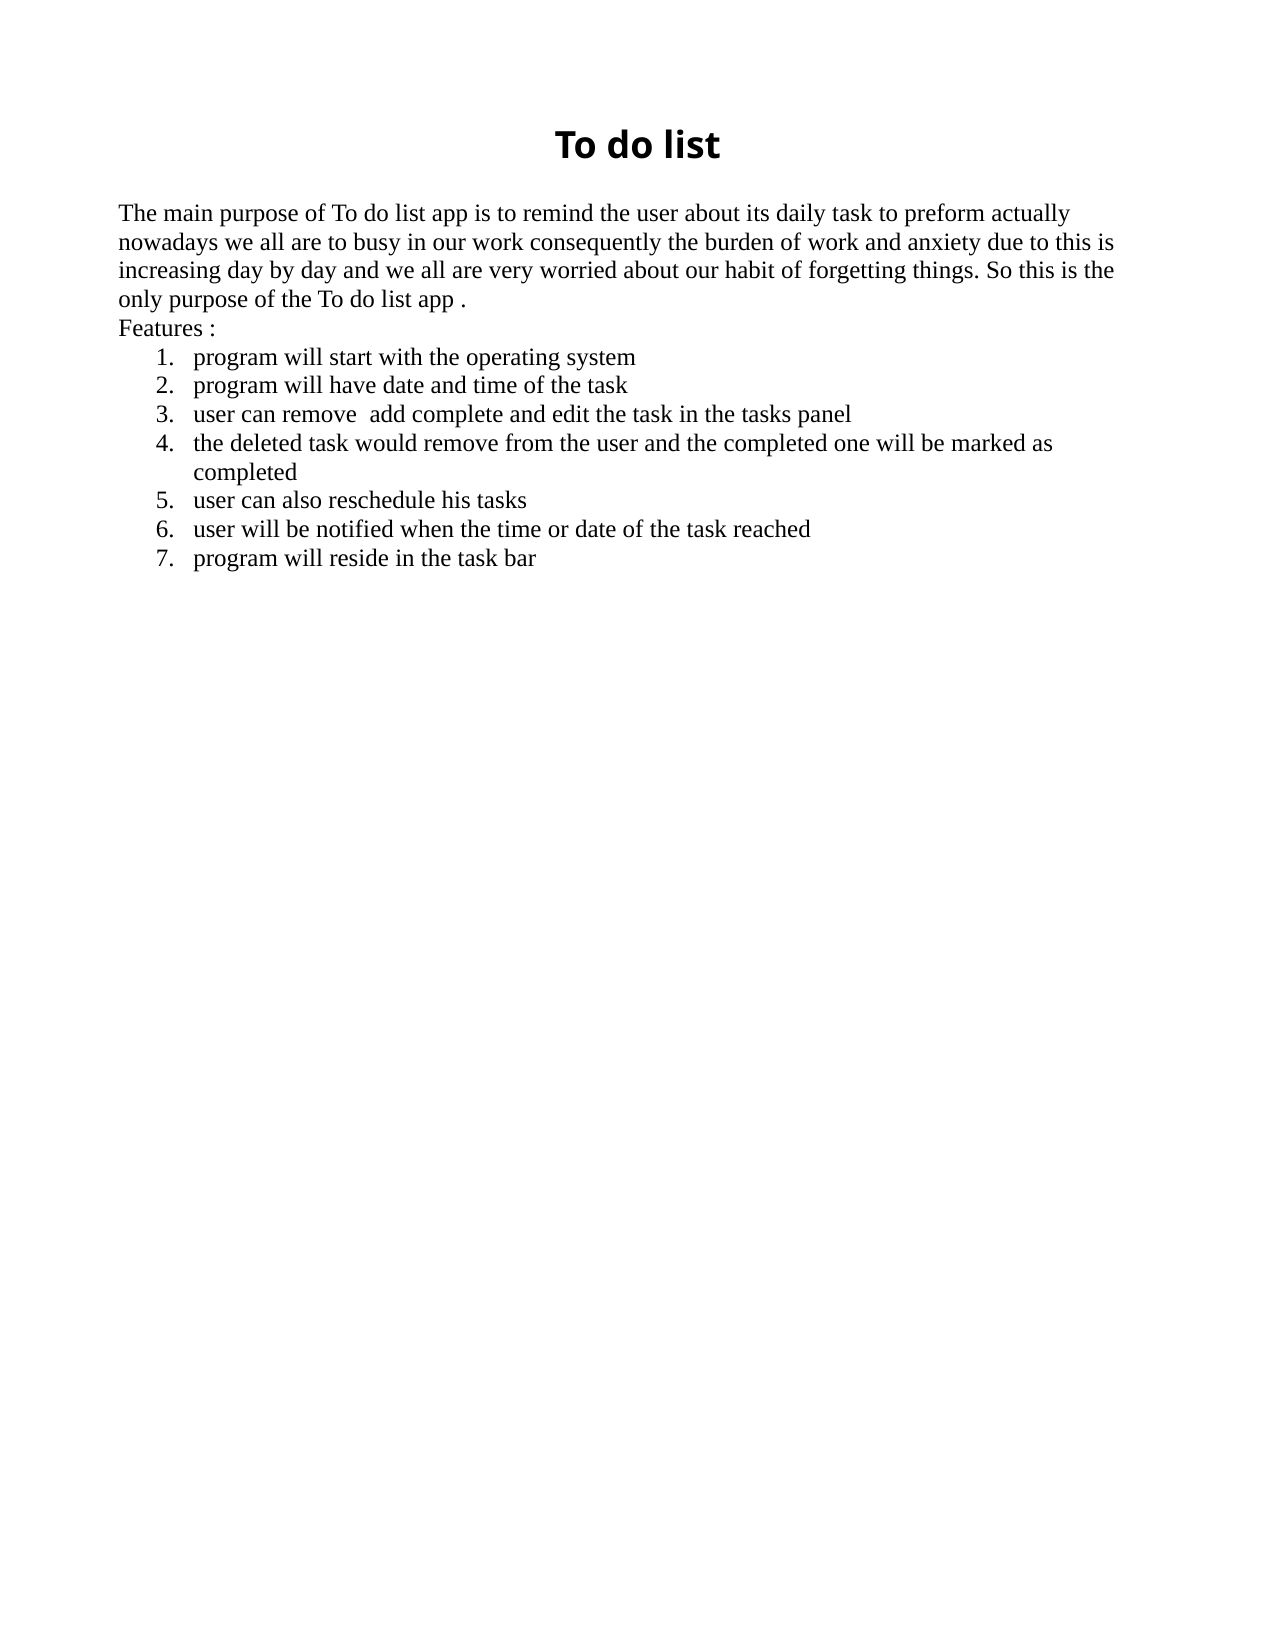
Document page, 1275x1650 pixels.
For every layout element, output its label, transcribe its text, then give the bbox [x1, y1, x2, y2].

list program will have date and time of the task [156, 370, 1157, 399]
text Features : [118, 313, 1157, 342]
list user can also reschedule his tasks [156, 485, 1157, 514]
text The main purpose of To do list app is to remind the user about its daily task to preform actually nowadays we all are to busy in our work consequently the burden of work and anxiety due to this is increasing day by day and we all are very worried about our habit of forgetting things. So this is the only purpose of the To do list app . [118, 198, 1157, 313]
list user will be notified when the time or date of the task reached [156, 514, 1157, 543]
list the deleted task would remove from the user and the completed one will be marked as completed [156, 428, 1157, 485]
text To do list [118, 118, 1157, 169]
list program will start with the operating system [156, 342, 1157, 370]
list user can remove add complete and edit the task in the tasks panel [156, 399, 1157, 428]
list program will reside in the task bar [156, 543, 1157, 572]
